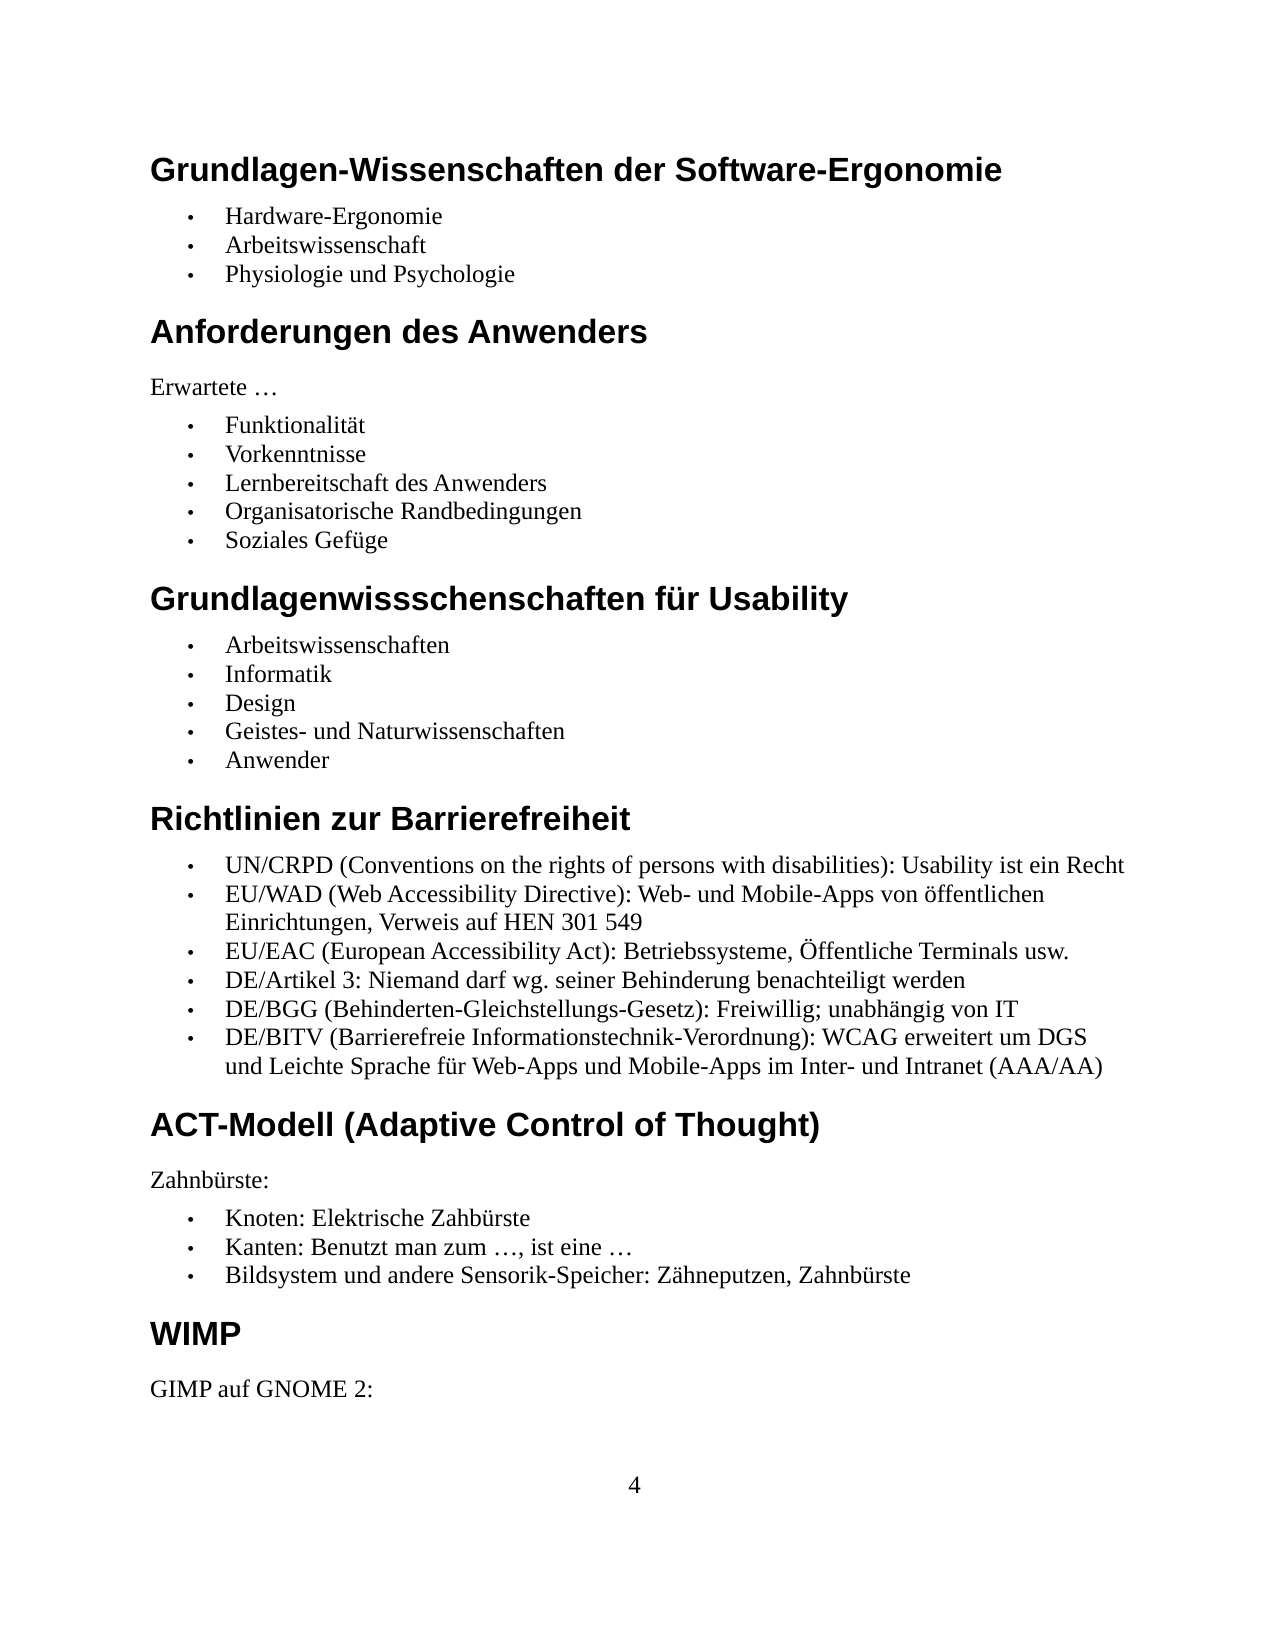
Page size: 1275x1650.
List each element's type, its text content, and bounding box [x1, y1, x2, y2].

list EU/EAC (European Accessibility Act): Betriebssysteme, Öffentliche Terminals usw. [187, 936, 1125, 965]
list UN/CRPD (Conventions on the rights of persons with disabilities): Usability ist ein Recht [187, 850, 1125, 879]
list Anwender [187, 745, 1125, 774]
list Vorkenntnisse [187, 439, 1125, 468]
list Bildsystem und andere Sensorik-Speicher: Zähneputzen, Zahnbürste [187, 1260, 1125, 1289]
list Knoten: Elektrische Zahbürste [187, 1203, 1125, 1232]
list Lernbereitschaft des Anwenders [187, 468, 1125, 496]
subtitle ACT-Modell (Adaptive Control of Thought) [150, 1105, 1125, 1144]
list Organisatorische Randbedingungen [187, 496, 1125, 525]
text Erwartete … [150, 372, 1125, 401]
list DE/BGG (Behinderten-Gleichstellungs-Gesetz): Freiwillig; unabhängig von IT [187, 994, 1125, 1022]
list Informatik [187, 659, 1125, 688]
list DE/BITV (Barrierefreie Informationstechnik-Verordnung): WCAG erweitert um DGS und Leichte Sprache für Web-Apps und Mobile-Apps im Inter- und Intranet (AAA/AA) [187, 1022, 1125, 1080]
list Soziales Gefüge [187, 525, 1125, 554]
list Funktionalität [187, 410, 1125, 439]
list DE/Artikel 3: Niemand darf wg. seiner Behinderung benachteiligt werden [187, 965, 1125, 994]
list Physiologie und Psychologie [187, 259, 1125, 287]
list Hardware-Ergonomie [187, 201, 1125, 230]
subtitle Richtlinien zur Barrierefreiheit [150, 799, 1125, 837]
list Arbeitswissenschaft [187, 230, 1125, 259]
subtitle Anforderungen des Anwenders [150, 312, 1125, 351]
subtitle Grundlagenwissschenschaften für Usability [150, 579, 1125, 618]
list Arbeitswissenschaften [187, 630, 1125, 659]
list Design [187, 688, 1125, 716]
subtitle WIMP [150, 1314, 1125, 1353]
text GIMP auf GNOME 2: [150, 1374, 1125, 1403]
subtitle Grundlagen-Wissenschaften der Software-Ergonomie [150, 150, 1125, 189]
list Kanten: Benutzt man zum …, ist eine … [187, 1232, 1125, 1260]
text Zahnbürste: [150, 1165, 1125, 1194]
list EU/WAD (Web Accessibility Directive): Web- und Mobile-Apps von öffentlichen Einrichtungen, Verweis auf HEN 301 549 [187, 879, 1125, 936]
list Geistes- und Naturwissenschaften [187, 716, 1125, 745]
